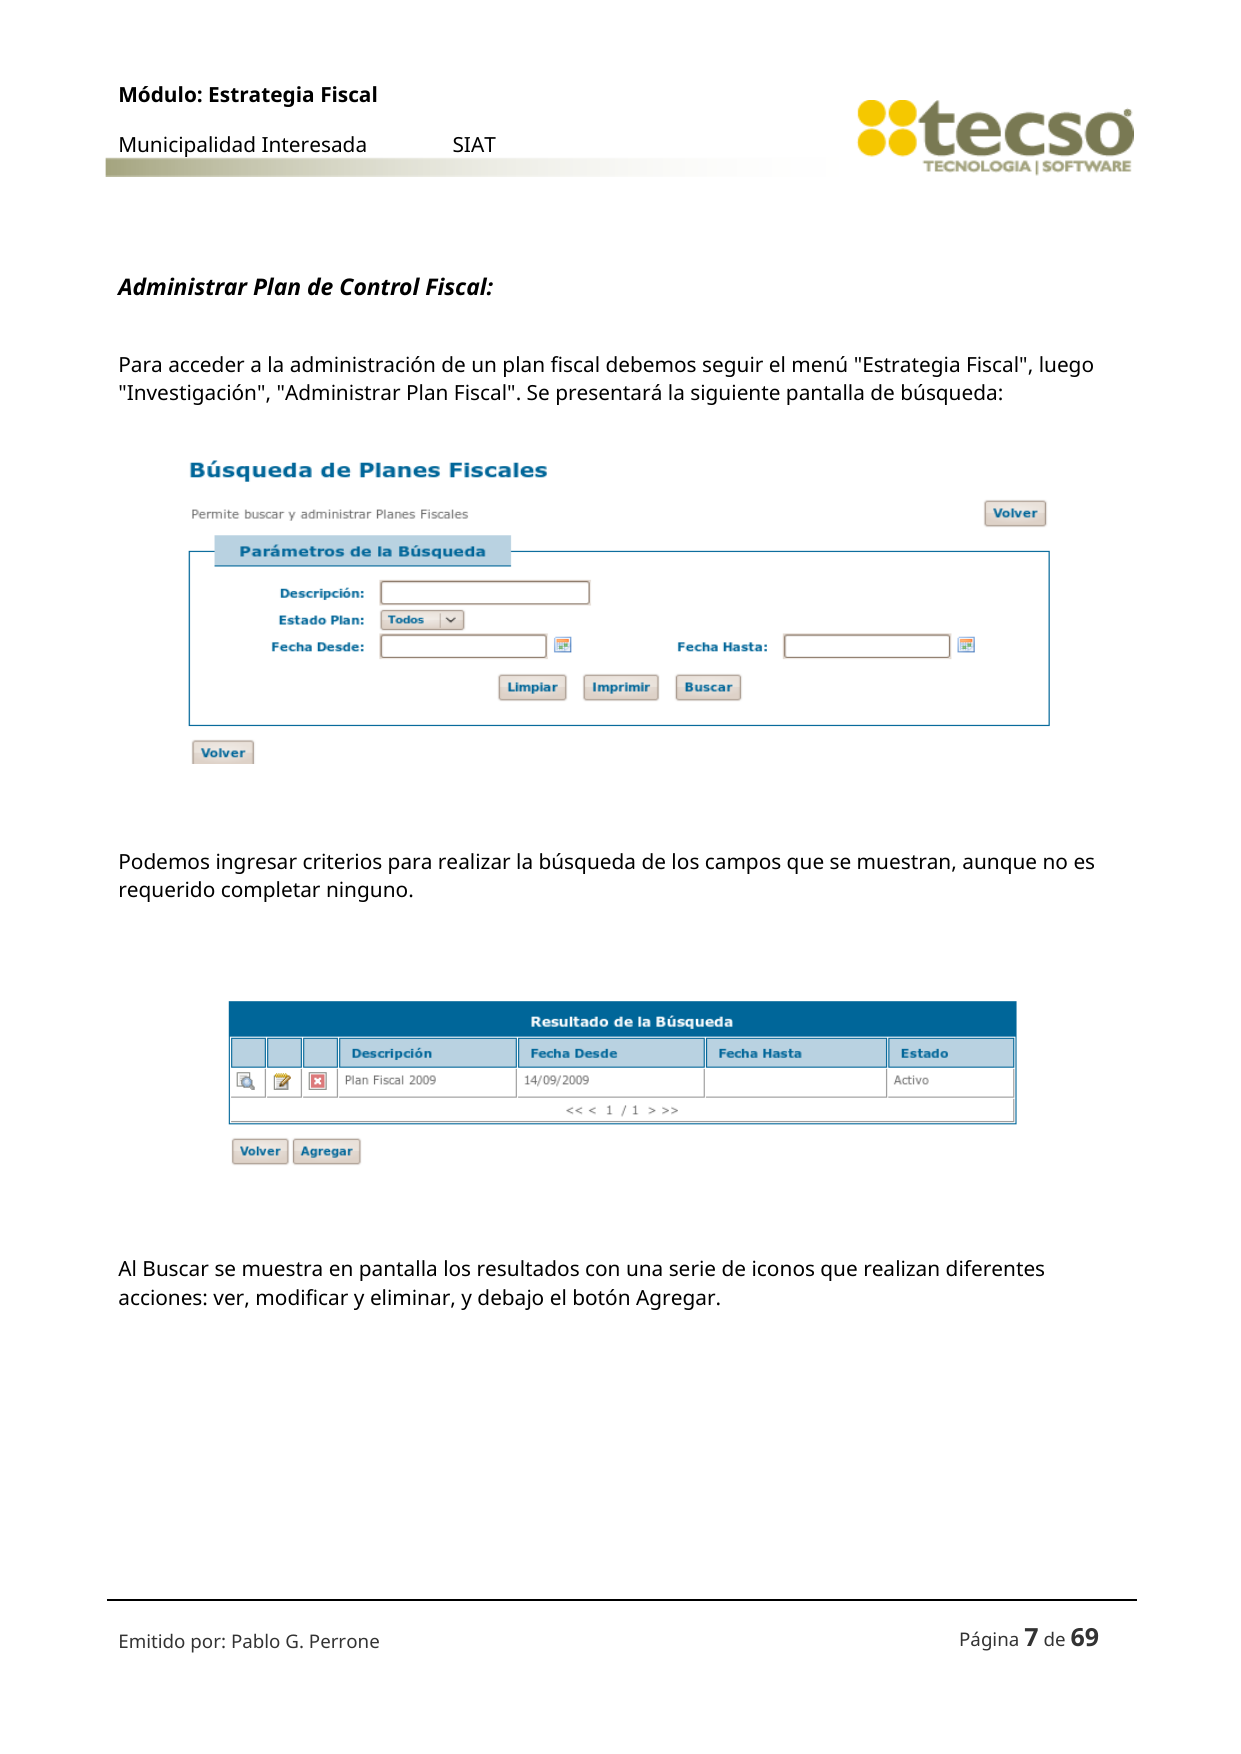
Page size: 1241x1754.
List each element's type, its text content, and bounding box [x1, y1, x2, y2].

picture [221, 999, 1019, 1171]
text Al Buscar se muestra en pantalla los resultados con una serie de iconos que realizan diferentes acciones: ver, modificar y eliminar, y debajo el botón Agregar. [118, 1254, 1122, 1311]
picture [105, 100, 1134, 177]
subtitle Administrar Plan de Control Fiscal: [118, 271, 1122, 303]
picture [180, 455, 1061, 764]
text Podemos ingresar criterios para realizar la búsqueda de los campos que se muestran, aunque no es requerido completar ninguno. [118, 847, 1122, 904]
text Para acceder a la administración de un plan fiscal debemos seguir el menú "Estrategia Fiscal", luego "Investigación", "Administrar Plan Fiscal". Se presentará la siguiente pantalla de búsqueda: [118, 350, 1122, 407]
